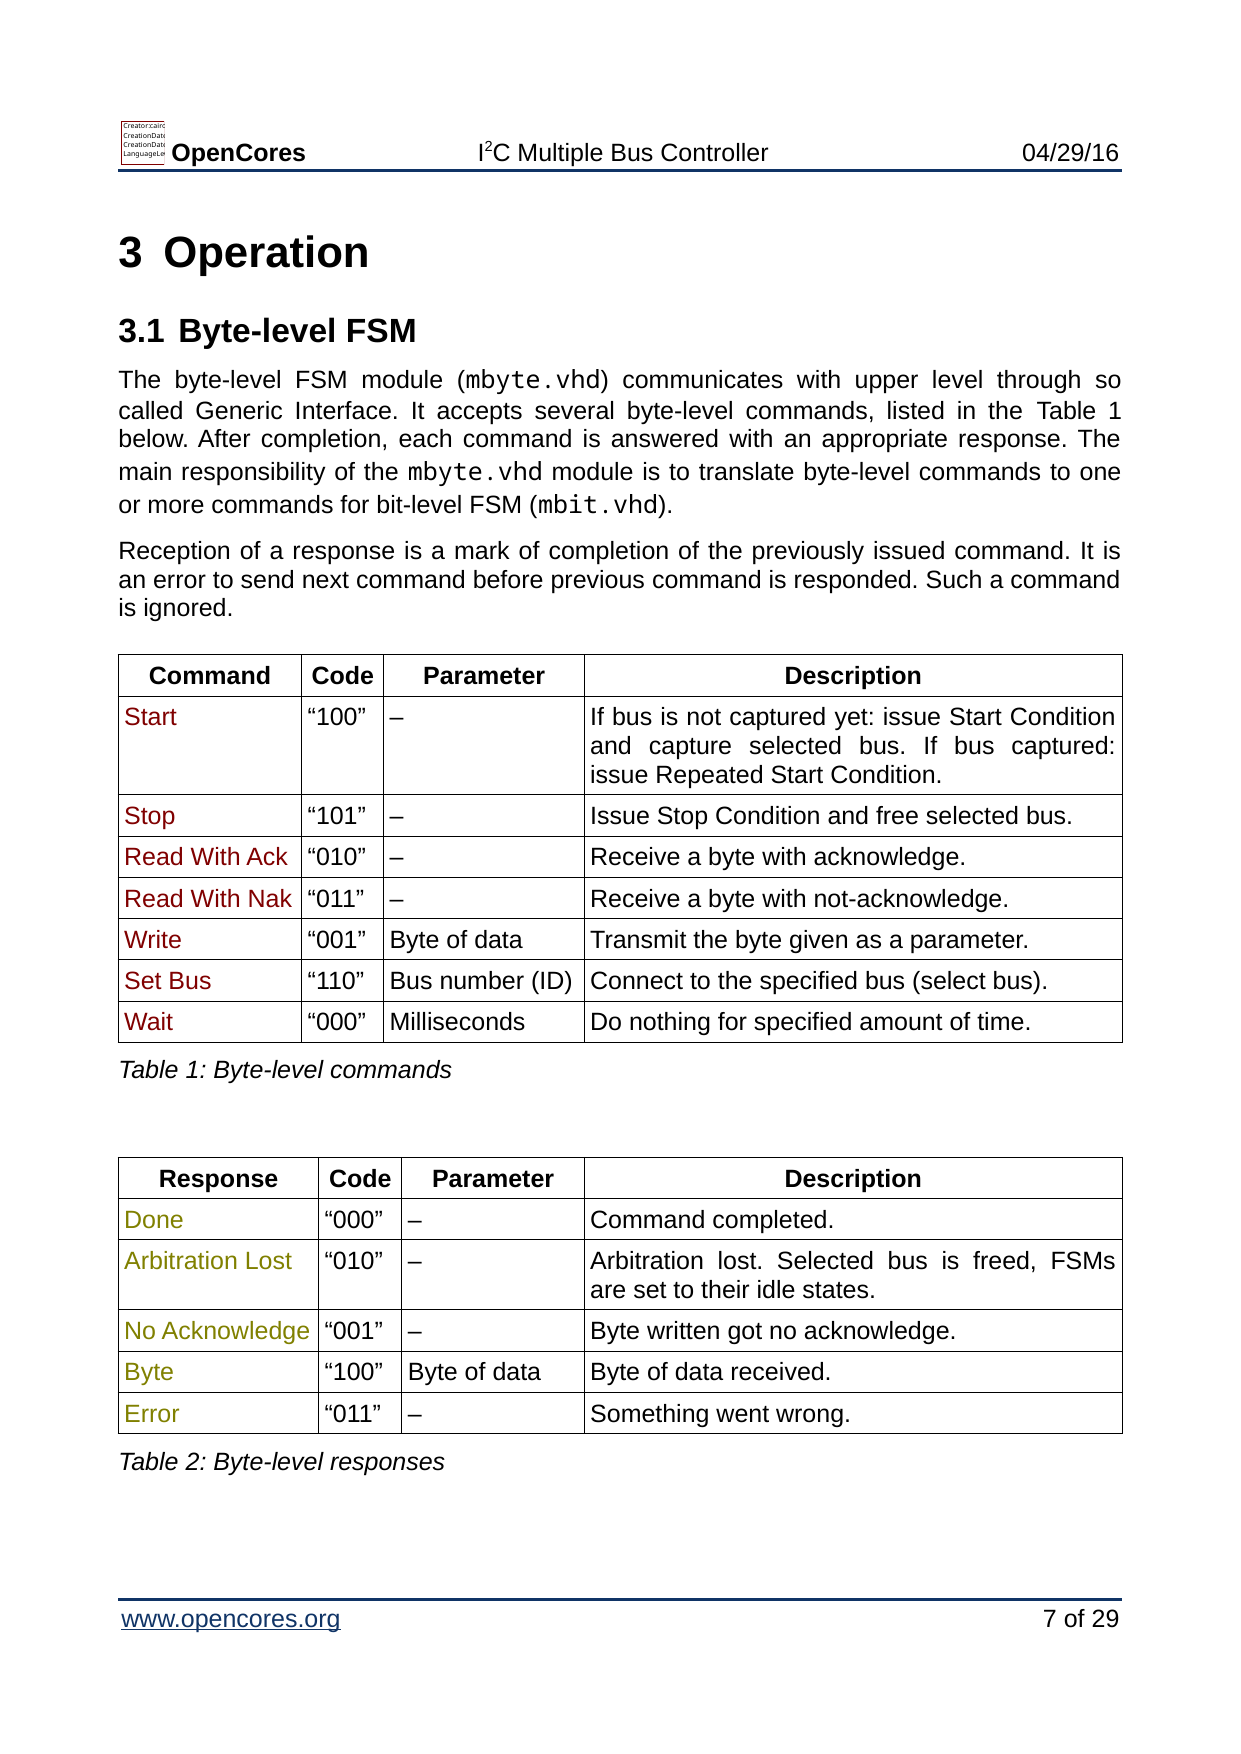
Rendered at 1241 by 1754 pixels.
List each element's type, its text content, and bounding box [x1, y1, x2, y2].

table_cell – [402, 1199, 584, 1239]
table_cell Wait [119, 1002, 301, 1042]
table_cell Set Bus [119, 960, 301, 1001]
table_cell Something went wrong. [585, 1393, 1122, 1433]
table_header Description [585, 1158, 1122, 1198]
table_header Response [119, 1158, 318, 1198]
table_cell Read With Nak [119, 878, 301, 918]
table_cell “000” [319, 1199, 401, 1239]
table_cell “000” [302, 1002, 383, 1042]
table_cell Bus number (ID) [384, 960, 584, 1001]
table_cell Done [119, 1199, 318, 1239]
table_cell Byte of data [384, 919, 584, 959]
table_cell – [402, 1240, 584, 1309]
subtitle Byte-level FSM [118, 310, 1122, 349]
table_header Parameter [402, 1158, 584, 1198]
table_header Code [302, 655, 383, 696]
table_cell Arbitration lost. Selected bus is freed, FSMs are set to their idle states. [585, 1240, 1122, 1309]
table_cell – [384, 795, 584, 836]
table_cell “011” [302, 878, 383, 918]
table_cell No Acknowledge [119, 1310, 318, 1351]
table_cell Receive a byte with not-acknowledge. [585, 878, 1122, 918]
text Reception of a response is a mark of completion of the previously issued command. It is an error to send next command before previous command is responded. Such a command is ignored. [118, 536, 1122, 622]
table_cell Byte of data received. [585, 1352, 1122, 1392]
table_cell Start [119, 697, 301, 794]
table_cell Arbitration Lost [119, 1240, 318, 1309]
table_cell Byte written got no acknowledge. [585, 1310, 1122, 1351]
table_cell “100” [302, 697, 383, 794]
table_cell Byte [119, 1352, 318, 1392]
table_cell Stop [119, 795, 301, 836]
table_cell “010” [302, 837, 383, 877]
table_cell “010” [319, 1240, 401, 1309]
table_cell “110” [302, 960, 383, 1001]
table_cell Byte of data [402, 1352, 584, 1392]
table_cell Transmit the byte given as a parameter. [585, 919, 1122, 959]
table_cell – [402, 1393, 584, 1433]
table_cell – [402, 1310, 584, 1351]
table_cell If bus is not captured yet: issue Start Condition and capture selected bus. If bus captured: issue Repeated Start Condition. [585, 697, 1122, 794]
table_header Parameter [384, 655, 584, 696]
table_cell – [384, 878, 584, 918]
table_cell Write [119, 919, 301, 959]
table_header Code [319, 1158, 401, 1198]
table_header Description [585, 655, 1122, 696]
text Table 2: Byte-level responses [118, 1447, 1122, 1475]
table_cell Connect to the specified bus (select bus). [585, 960, 1122, 1001]
table_cell Do nothing for specified amount of time. [585, 1002, 1122, 1042]
text Table 1: Byte-level commands [118, 1055, 1122, 1084]
table_cell Milliseconds [384, 1002, 584, 1042]
text The byte-level FSM module (mbyte.vhd) communicates with upper level through so called Generic Interface. It accepts several byte-level commands, listed in the Table 1 below. After completion, each command is answered with an appropriate response. The main responsibility of the mbyte.vhd module is to translate byte-level commands to one or more commands for bit-level FSM (mbit.vhd). [118, 362, 1122, 521]
table_cell Read With Ack [119, 837, 301, 877]
table_cell “101” [302, 795, 383, 836]
table_cell Issue Stop Condition and free selected bus. [585, 795, 1122, 836]
table_cell “001” [302, 919, 383, 959]
subtitle Operation [118, 227, 1122, 277]
table_header Command [119, 655, 301, 696]
table_cell Error [119, 1393, 318, 1433]
table_cell “001” [319, 1310, 401, 1351]
table_cell “100” [319, 1352, 401, 1392]
table_cell Command completed. [585, 1199, 1122, 1239]
table_cell Receive a byte with acknowledge. [585, 837, 1122, 877]
table_cell – [384, 837, 584, 877]
table_cell “011” [319, 1393, 401, 1433]
table_cell – [384, 697, 584, 794]
